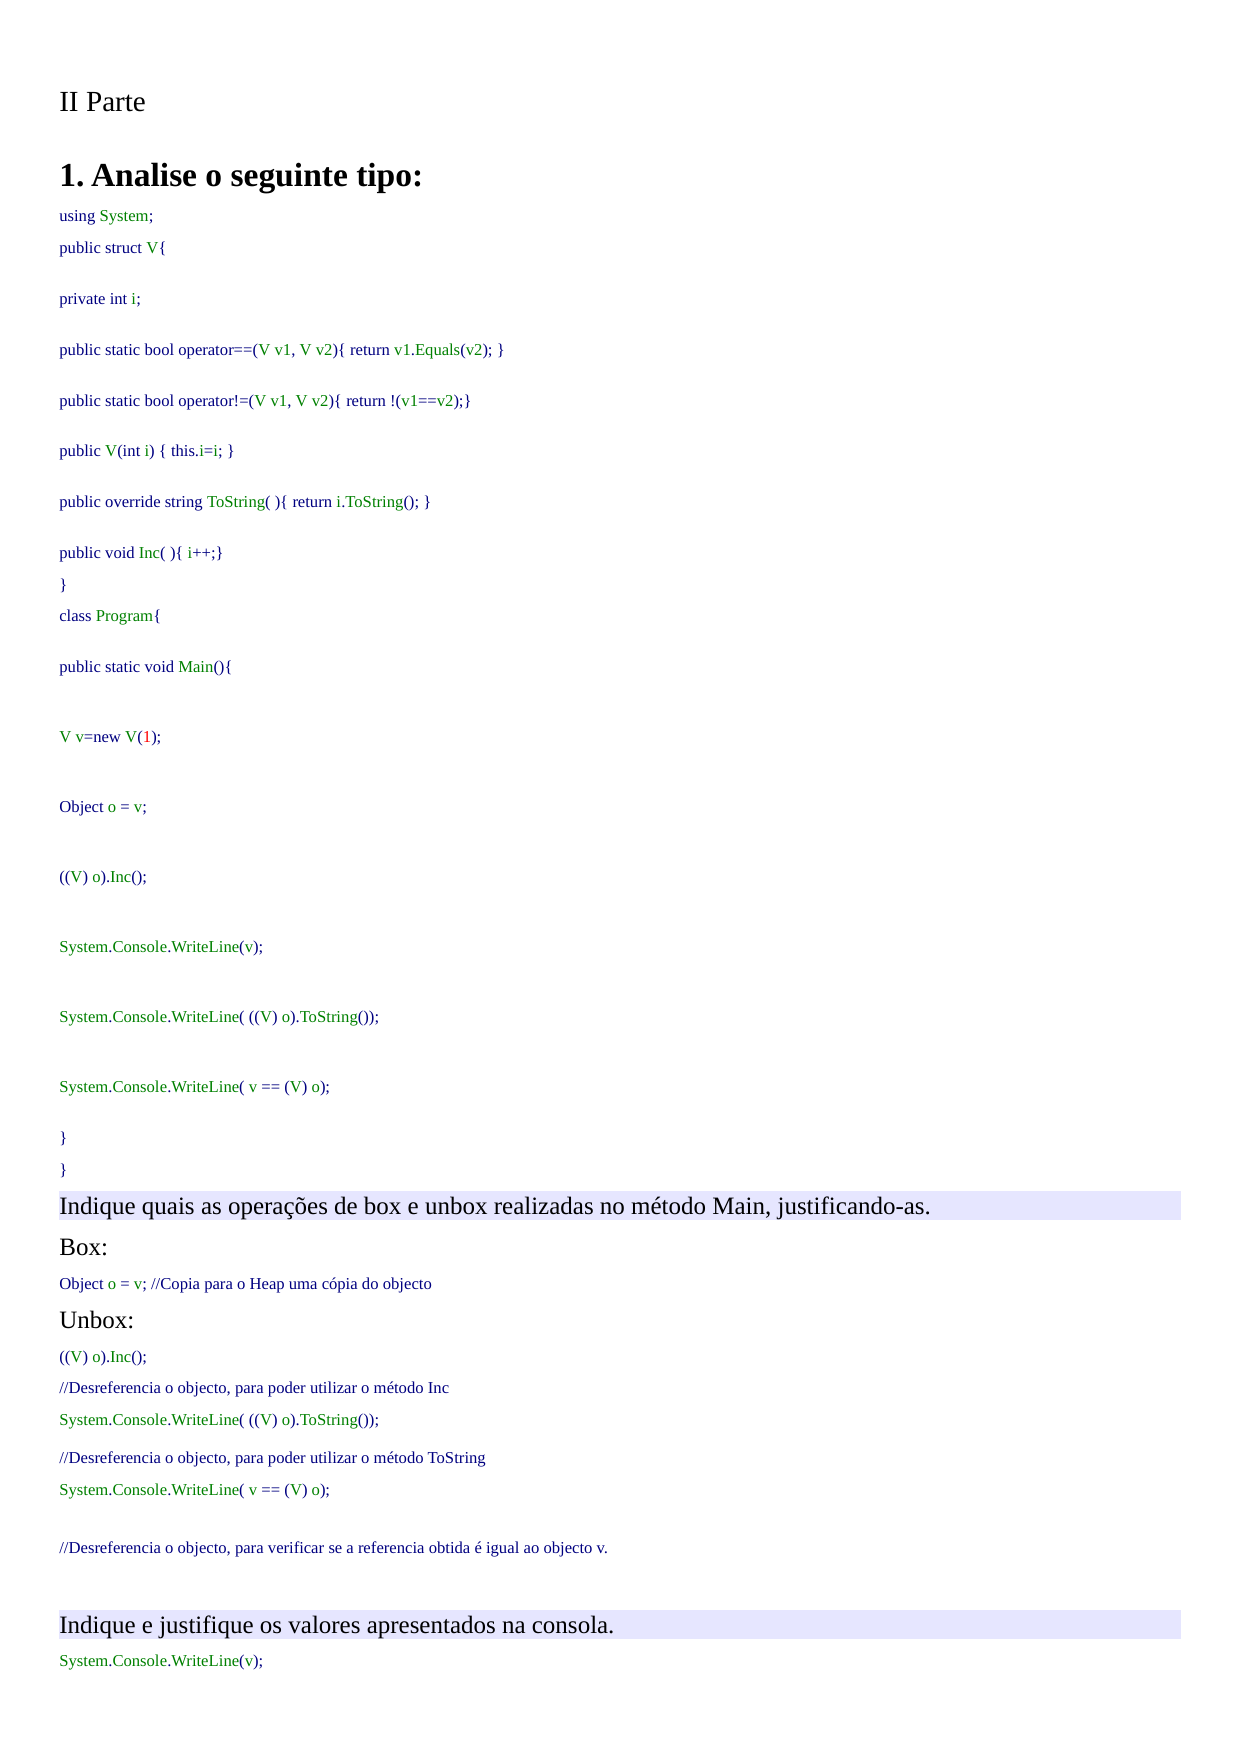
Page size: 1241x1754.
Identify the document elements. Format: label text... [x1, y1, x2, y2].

text private int i; [59, 269, 1181, 308]
text } [59, 574, 1181, 594]
text Unbox: [59, 1305, 1181, 1334]
text public void Inc( ){ i++;} [59, 524, 1181, 562]
text System.Console.WriteLine( ((V) o).ToString()); [59, 969, 1181, 1026]
text System.Console.WriteLine( v == (V) o); //Desreferencia o objecto, para verificar se a referencia obtida é igual ao objecto v. [59, 1480, 1181, 1557]
text System.Console.WriteLine(v); [59, 1651, 1181, 1670]
subtitle II Parte [59, 84, 1181, 118]
text Object o = v; //Copia para o Heap uma cópia do objecto [59, 1274, 1181, 1293]
text Indique quais as operações de box e unbox realizadas no método Main, justificando-as. [59, 1191, 1181, 1220]
text Box: [59, 1232, 1181, 1261]
text System.Console.WriteLine(v); [59, 899, 1181, 956]
text ((V) o).Inc(); [59, 829, 1181, 886]
text public static void Main(){ [59, 638, 1181, 676]
text public struct V{ [59, 238, 1181, 257]
text ((V) o).Inc(); [59, 1347, 1181, 1366]
text //Desreferencia o objecto, para poder utilizar o método Inc [59, 1378, 1181, 1397]
text } [59, 1159, 1181, 1179]
text V v=new V(1); [59, 689, 1181, 746]
text public override string ToString( ){ return i.ToString(); } [59, 473, 1181, 511]
text public static bool operator!=(V v1, V v2){ return !(v1==v2);} [59, 371, 1181, 409]
subtitle 1. Analise o seguinte tipo: [59, 155, 1181, 194]
text } [59, 1109, 1181, 1147]
text Indique e justifique os valores apresentados na consola. [59, 1610, 1181, 1639]
text using System; [59, 206, 1181, 225]
text System.Console.WriteLine( ((V) o).ToString()); //Desreferencia o objecto, para poder utilizar o método ToString [59, 1410, 1181, 1467]
text System.Console.WriteLine( v == (V) o); [59, 1039, 1181, 1096]
text public V(int i) { this.i=i; } [59, 422, 1181, 460]
text Object o = v; [59, 759, 1181, 816]
text class Program{ [59, 606, 1181, 625]
text public static bool operator==(V v1, V v2){ return v1.Equals(v2); } [59, 320, 1181, 359]
